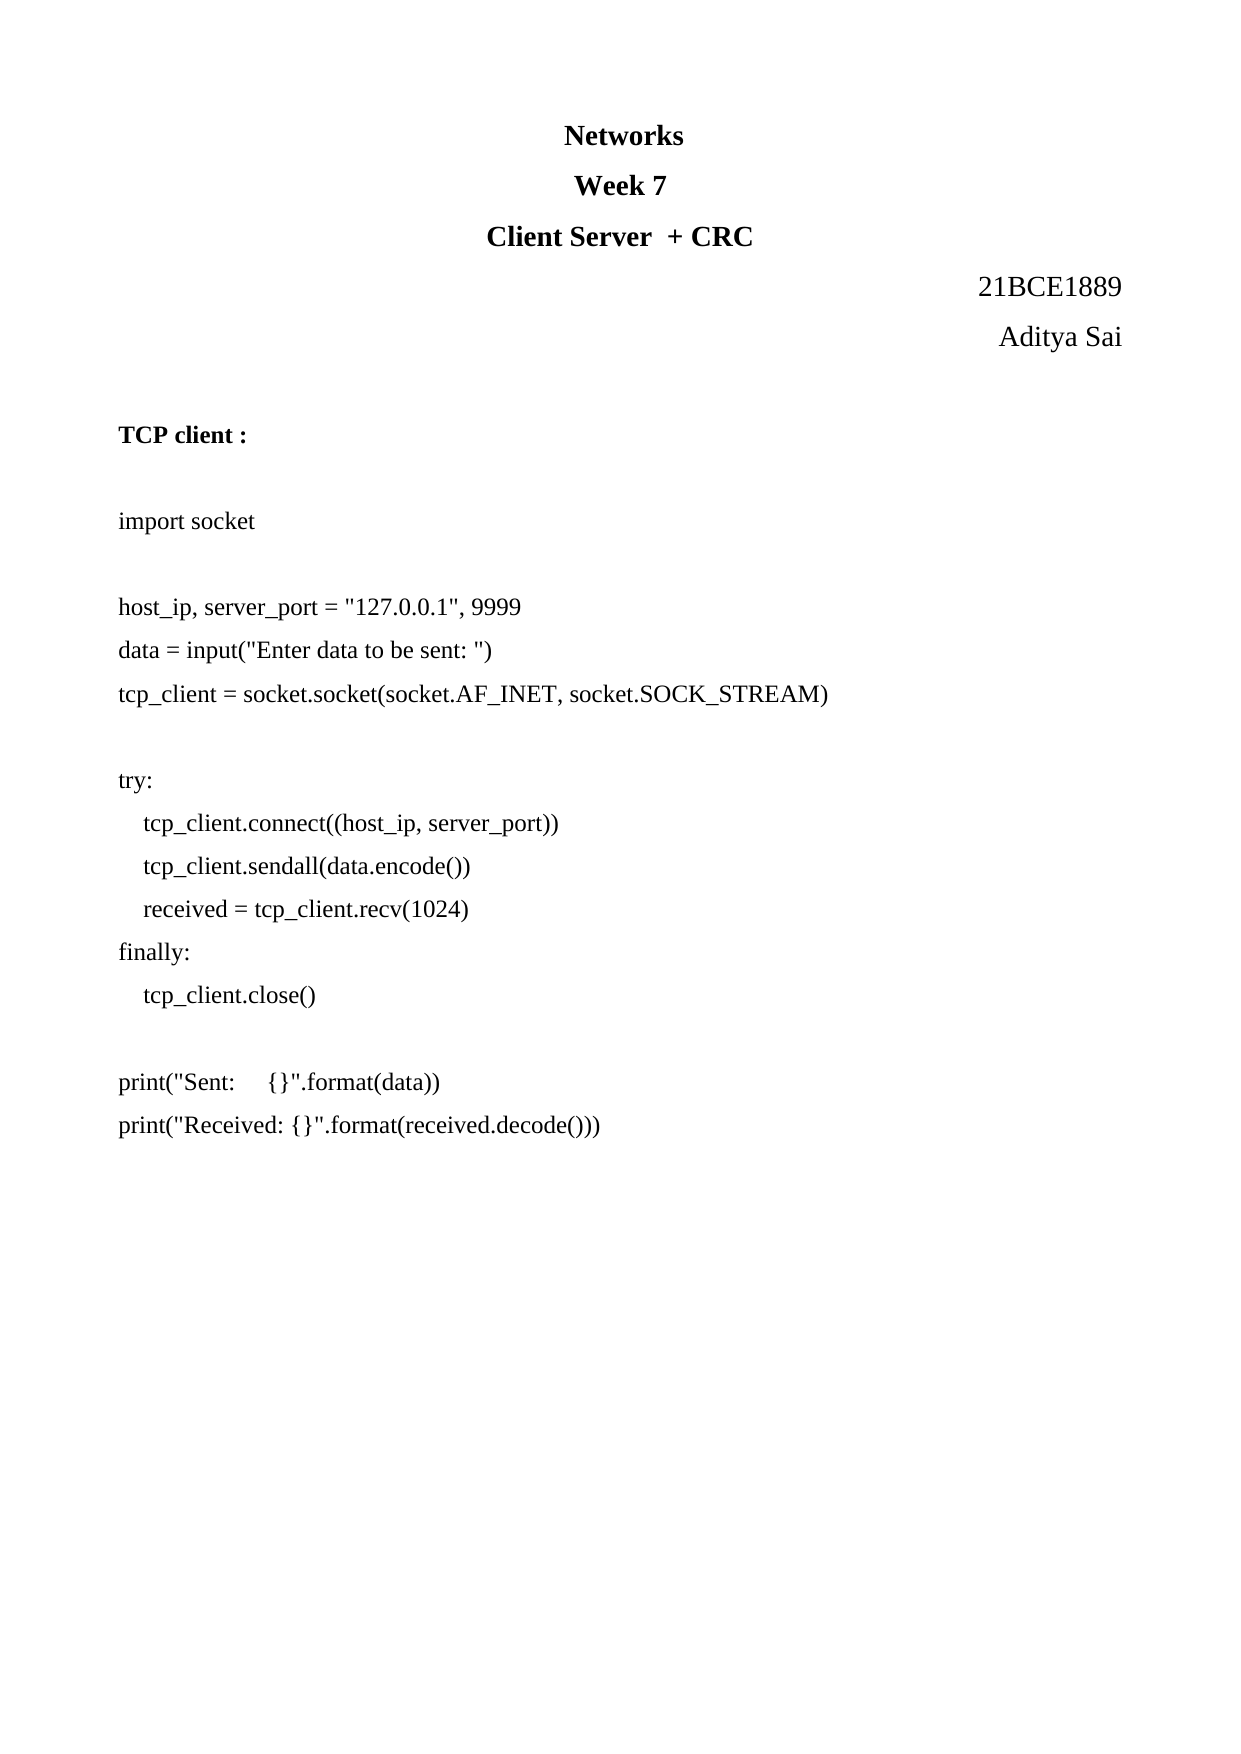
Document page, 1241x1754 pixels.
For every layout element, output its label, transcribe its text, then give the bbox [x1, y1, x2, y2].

text Client Server + CRC [118, 219, 1122, 252]
text tcp_client = socket.socket(socket.AF_INET, socket.SOCK_STREAM) [118, 679, 1122, 707]
text received = tcp_client.recv(1024) [118, 894, 1122, 923]
text print("Received: {}".format(received.decode())) [118, 1110, 1122, 1139]
text Aditya Sai [118, 319, 1122, 353]
text Week 7 [118, 168, 1122, 202]
text TCP client : [118, 420, 1122, 449]
text finally: [118, 937, 1122, 966]
text try: [118, 765, 1122, 794]
text Networks [118, 118, 1122, 152]
text tcp_client.close() [118, 981, 1122, 1009]
text host_ip, server_port = "127.0.0.1", 9999 [118, 592, 1122, 621]
text tcp_client.sendall(data.encode()) [118, 851, 1122, 880]
text 21BCE1889 [118, 269, 1122, 303]
text data = input("Enter data to be sent: ") [118, 636, 1122, 664]
text print("Sent: {}".format(data)) [118, 1067, 1122, 1096]
text tcp_client.connect((host_ip, server_port)) [118, 808, 1122, 837]
text import socket [118, 506, 1122, 535]
